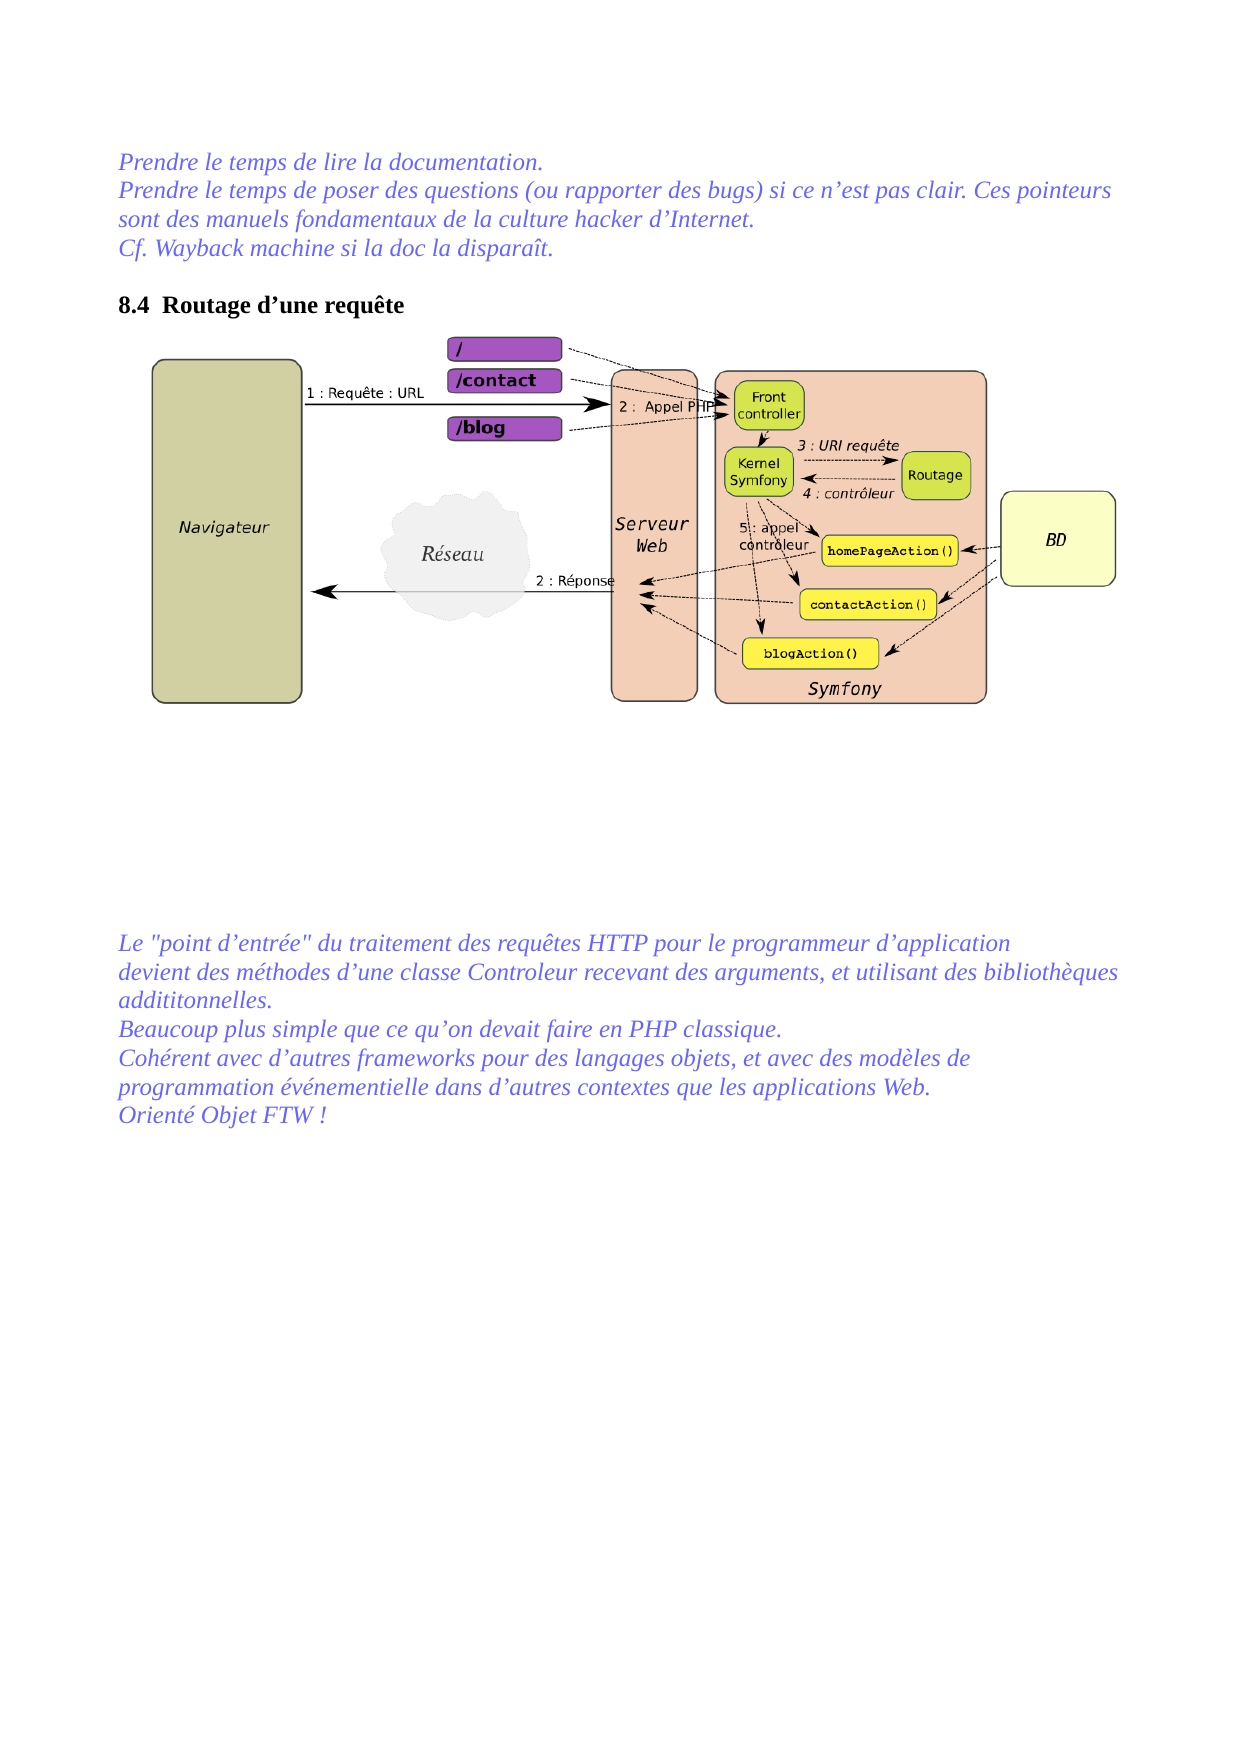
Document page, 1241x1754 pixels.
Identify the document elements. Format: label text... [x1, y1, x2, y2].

text Orienté Objet FTW ! [118, 1100, 1122, 1129]
text Prendre le temps de lire la documentation. [118, 147, 1122, 176]
text 8.4 Routage d’une requête [118, 291, 1122, 319]
text Beaucoup plus simple que ce qu’on devait faire en PHP classique. [118, 1014, 1122, 1043]
text devient des méthodes d’une classe Controleur recevant des arguments, et utilisant des bibliothèques addititonnelles. [118, 957, 1122, 1014]
text Prendre le temps de poser des questions (ou rapporter des bugs) si ce n’est pas clair. Ces pointeurs sont des manuels fondamentaux de la culture hacker d’Internet. [118, 176, 1122, 233]
picture [118, 319, 1123, 871]
text Le "point d’entrée" du traitement des requêtes HTTP pour le programmeur d’application [118, 928, 1122, 957]
text Cf. Wayback machine si la doc la disparaît. [118, 233, 1122, 262]
text Cohérent avec d’autres frameworks pour des langages objets, et avec des modèles de programmation événementielle dans d’autres contextes que les applications Web. [118, 1043, 1122, 1100]
